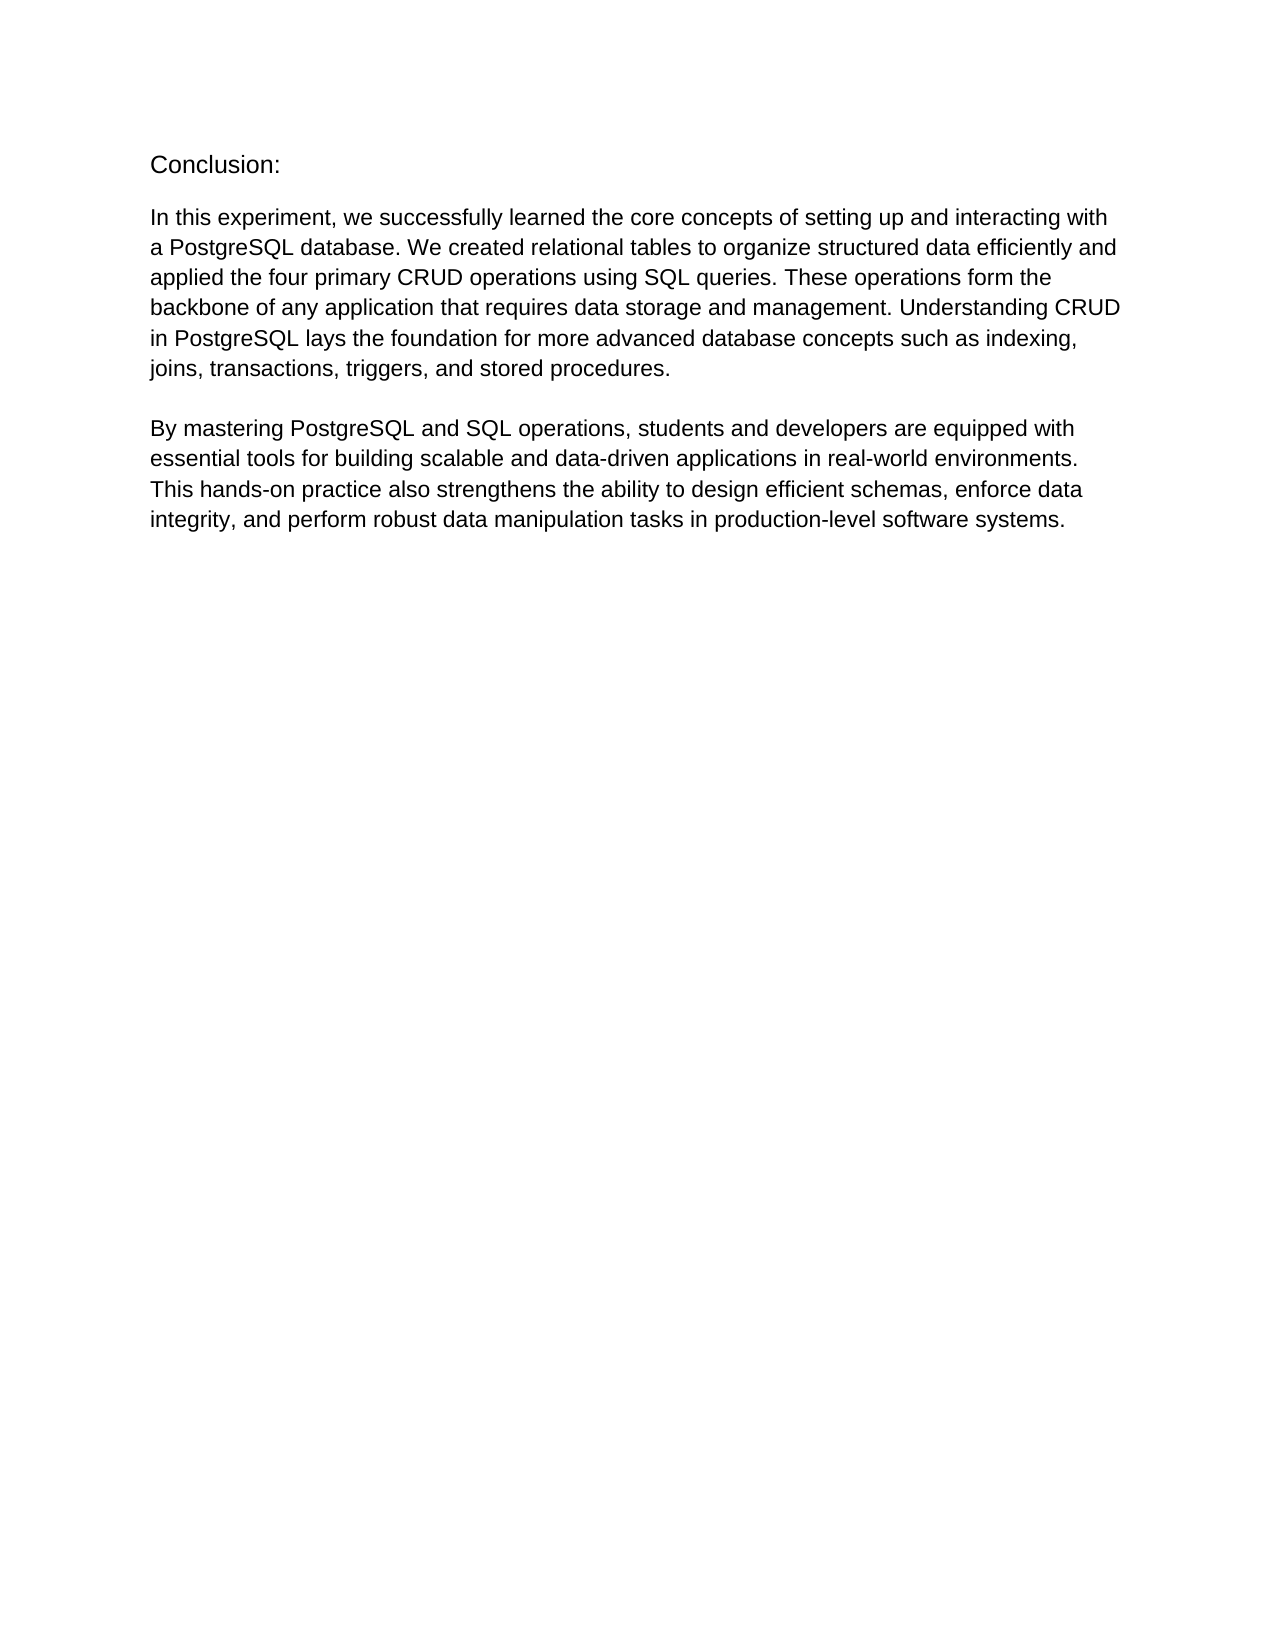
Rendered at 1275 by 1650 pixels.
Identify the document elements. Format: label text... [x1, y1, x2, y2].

text In this experiment, we successfully learned the core concepts of setting up and interacting with a PostgreSQL database. We created relational tables to organize structured data efficiently and applied the four primary CRUD operations using SQL queries. These operations form the backbone of any application that requires data storage and management. Understanding CRUD in PostgreSQL lays the foundation for more advanced database concepts such as indexing, joins, transactions, triggers, and stored procedures. [150, 204, 1125, 381]
text By mastering PostgreSQL and SQL operations, students and developers are equipped with essential tools for building scalable and data-driven applications in real-world environments. This hands-on practice also strengthens the ability to design efficient schemas, enforce data integrity, and perform robust data manipulation tasks in production-level software systems. [150, 415, 1125, 532]
text Conclusion: [150, 150, 1125, 179]
